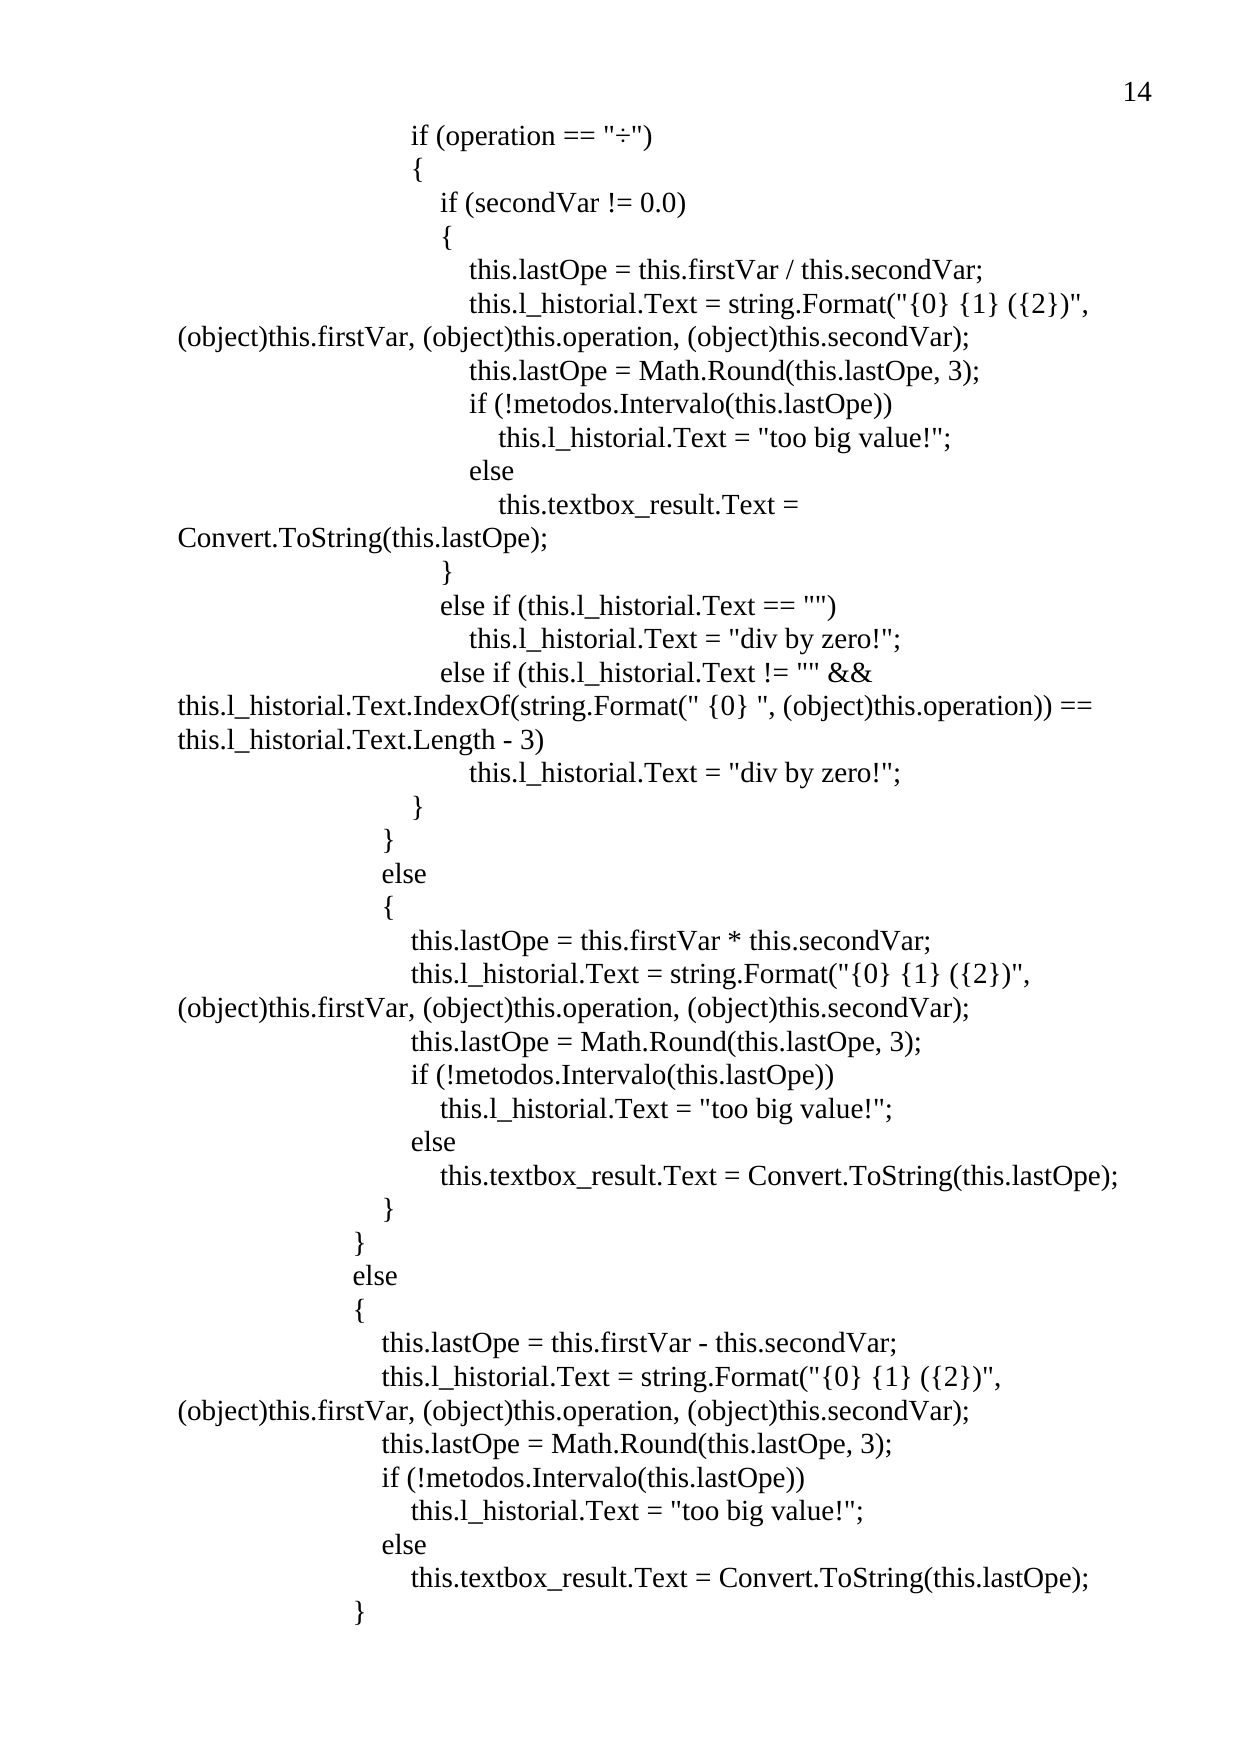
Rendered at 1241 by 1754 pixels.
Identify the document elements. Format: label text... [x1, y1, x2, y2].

text this.lastOpe = this.firstVar * this.secondVar; [177, 923, 1152, 957]
text if (operation == "÷") [177, 118, 1152, 152]
text { [177, 219, 1152, 252]
text { [177, 152, 1152, 185]
text else [177, 1527, 1152, 1560]
text else if (this.l_historial.Text != "" && this.l_historial.Text.IndexOf(string.Format(" {0} ", (object)this.operation)) == this.l_historial.Text.Length - 3) [177, 655, 1152, 755]
text this.l_historial.Text = "too big value!"; [177, 1091, 1152, 1124]
text this.l_historial.Text = "div by zero!"; [177, 755, 1152, 789]
text else [177, 856, 1152, 889]
text this.textbox_result.Text = Convert.ToString(this.lastOpe); [177, 1158, 1152, 1191]
text { [177, 889, 1152, 923]
text this.l_historial.Text = string.Format("{0} {1} ({2})", (object)this.firstVar, (object)this.operation, (object)this.secondVar); [177, 1359, 1152, 1426]
text else [177, 453, 1152, 487]
text this.l_historial.Text = "too big value!"; [177, 1493, 1152, 1527]
text this.l_historial.Text = string.Format("{0} {1} ({2})", (object)this.firstVar, (object)this.operation, (object)this.secondVar); [177, 957, 1152, 1024]
text if (secondVar != 0.0) [177, 185, 1152, 219]
text else if (this.l_historial.Text == "") [177, 588, 1152, 621]
text } [177, 789, 1152, 822]
text this.l_historial.Text = "div by zero!"; [177, 621, 1152, 655]
text this.l_historial.Text = string.Format("{0} {1} ({2})", (object)this.firstVar, (object)this.operation, (object)this.secondVar); [177, 286, 1152, 353]
text this.lastOpe = this.firstVar / this.secondVar; [177, 252, 1152, 286]
text } [177, 1225, 1152, 1258]
text this.lastOpe = Math.Round(this.lastOpe, 3); [177, 1024, 1152, 1057]
text else [177, 1124, 1152, 1158]
text if (!metodos.Intervalo(this.lastOpe)) [177, 1460, 1152, 1493]
text } [177, 554, 1152, 588]
text if (!metodos.Intervalo(this.lastOpe)) [177, 386, 1152, 420]
text } [177, 822, 1152, 856]
text } [177, 1594, 1152, 1627]
text if (!metodos.Intervalo(this.lastOpe)) [177, 1057, 1152, 1091]
text { [177, 1292, 1152, 1326]
text } [177, 1191, 1152, 1225]
text this.lastOpe = this.firstVar - this.secondVar; [177, 1326, 1152, 1359]
text this.textbox_result.Text = Convert.ToString(this.lastOpe); [177, 487, 1152, 554]
text this.lastOpe = Math.Round(this.lastOpe, 3); [177, 353, 1152, 386]
text this.textbox_result.Text = Convert.ToString(this.lastOpe); [177, 1560, 1152, 1594]
text else [177, 1258, 1152, 1292]
text this.l_historial.Text = "too big value!"; [177, 420, 1152, 453]
text this.lastOpe = Math.Round(this.lastOpe, 3); [177, 1426, 1152, 1460]
